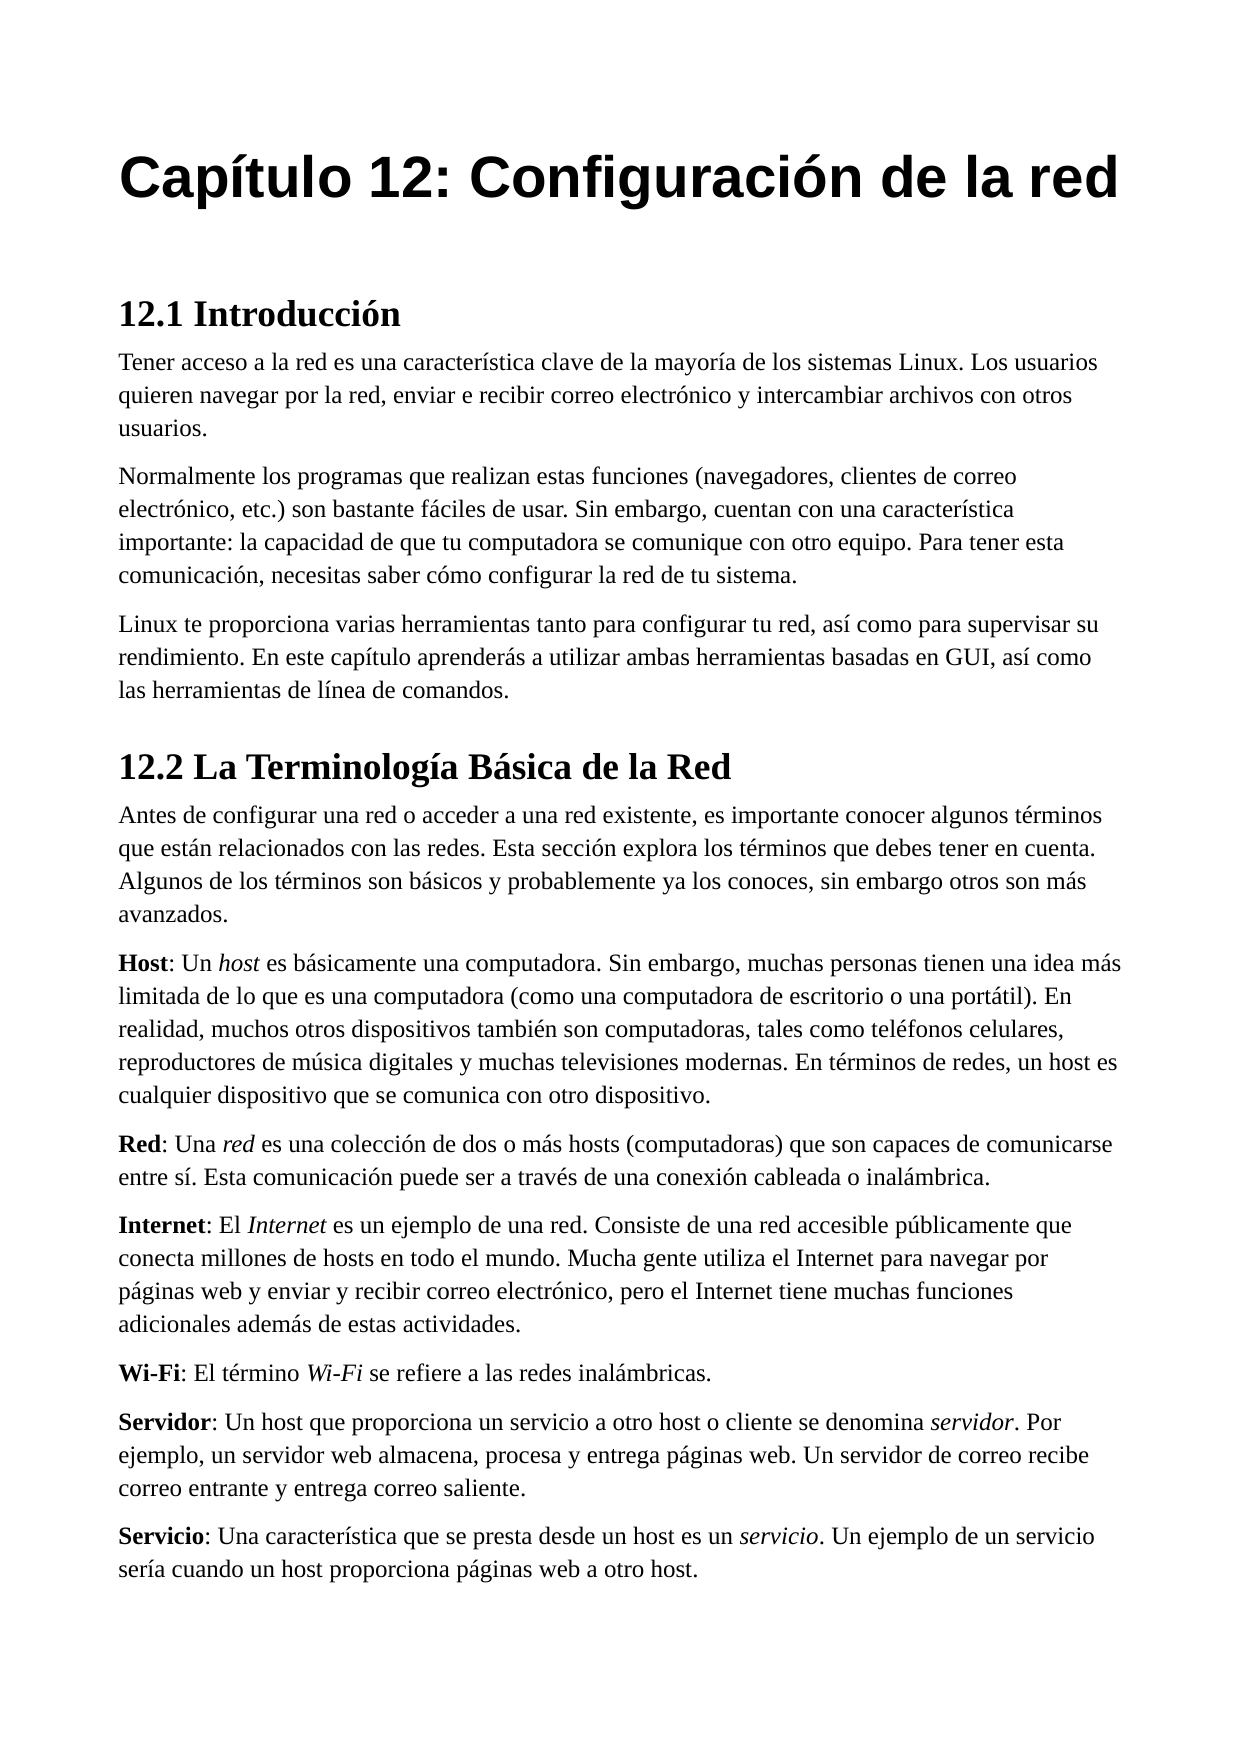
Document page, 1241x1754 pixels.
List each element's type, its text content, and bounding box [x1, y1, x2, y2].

text Wi-Fi: El término Wi-Fi se refiere a las redes inalámbricas. [118, 1358, 1122, 1387]
subtitle 12.1 Introducción [118, 291, 1122, 334]
text Red: Una red es una colección de dos o más hosts (computadoras) que son capaces de comunicarse entre sí. Esta comunicación puede ser a través de una conexión cableada o inalámbrica. [118, 1129, 1122, 1191]
text Host: Un host es básicamente una computadora. Sin embargo, muchas personas tienen una idea más limitada de lo que es una computadora (como una computadora de escritorio o una portátil). En realidad, muchos otros dispositivos también son computadoras, tales como teléfonos celulares, reproductores de música digitales y muchas televisiones modernas. En términos de redes, un host es cualquier dispositivo que se comunica con otro dispositivo. [118, 948, 1122, 1109]
text Normalmente los programas que realizan estas funciones (navegadores, clientes de correo electrónico, etc.) son bastante fáciles de usar. Sin embargo, cuentan con una característica importante: la capacidad de que tu computadora se comunique con otro equipo. Para tener esta comunicación, necesitas saber cómo configurar la red de tu sistema. [118, 461, 1122, 589]
text Linux te proporciona varias herramientas tanto para configurar tu red, así como para supervisar su rendimiento. En este capítulo aprenderás a utilizar ambas herramientas basadas en GUI, así como las herramientas de línea de comandos. [118, 609, 1122, 704]
text Tener acceso a la red es una característica clave de la mayoría de los sistemas Linux. Los usuarios quieren navegar por la red, enviar e recibir correo electrónico y intercambiar archivos con otros usuarios. [118, 347, 1122, 442]
text Internet: El Internet es un ejemplo de una red. Consiste de una red accesible públicamente que conecta millones de hosts en todo el mundo. Mucha gente utiliza el Internet para navegar por páginas web y enviar y recibir correo electrónico, pero el Internet tiene muchas funciones adicionales además de estas actividades. [118, 1210, 1122, 1338]
text Servidor: Un host que proporciona un servicio a otro host o cliente se denomina servidor. Por ejemplo, un servidor web almacena, procesa y entrega páginas web. Un servidor de correo recibe correo entrante y entrega correo saliente. [118, 1407, 1122, 1502]
subtitle 12.2 La Terminología Básica de la Red [118, 745, 1122, 788]
text Servicio: Una característica que se presta desde un host es un servicio. Un ejemplo de un servicio sería cuando un host proporciona páginas web a otro host. [118, 1521, 1122, 1583]
text Antes de configurar una red o acceder a una red existente, es importante conocer algunos términos que están relacionados con las redes. Esta sección explora los términos que debes tener en cuenta. Algunos de los términos son básicos y probablemente ya los conoces, sin embargo otros son más avanzados. [118, 800, 1122, 928]
title Capítulo 12: Configuración de la red [118, 143, 1122, 210]
